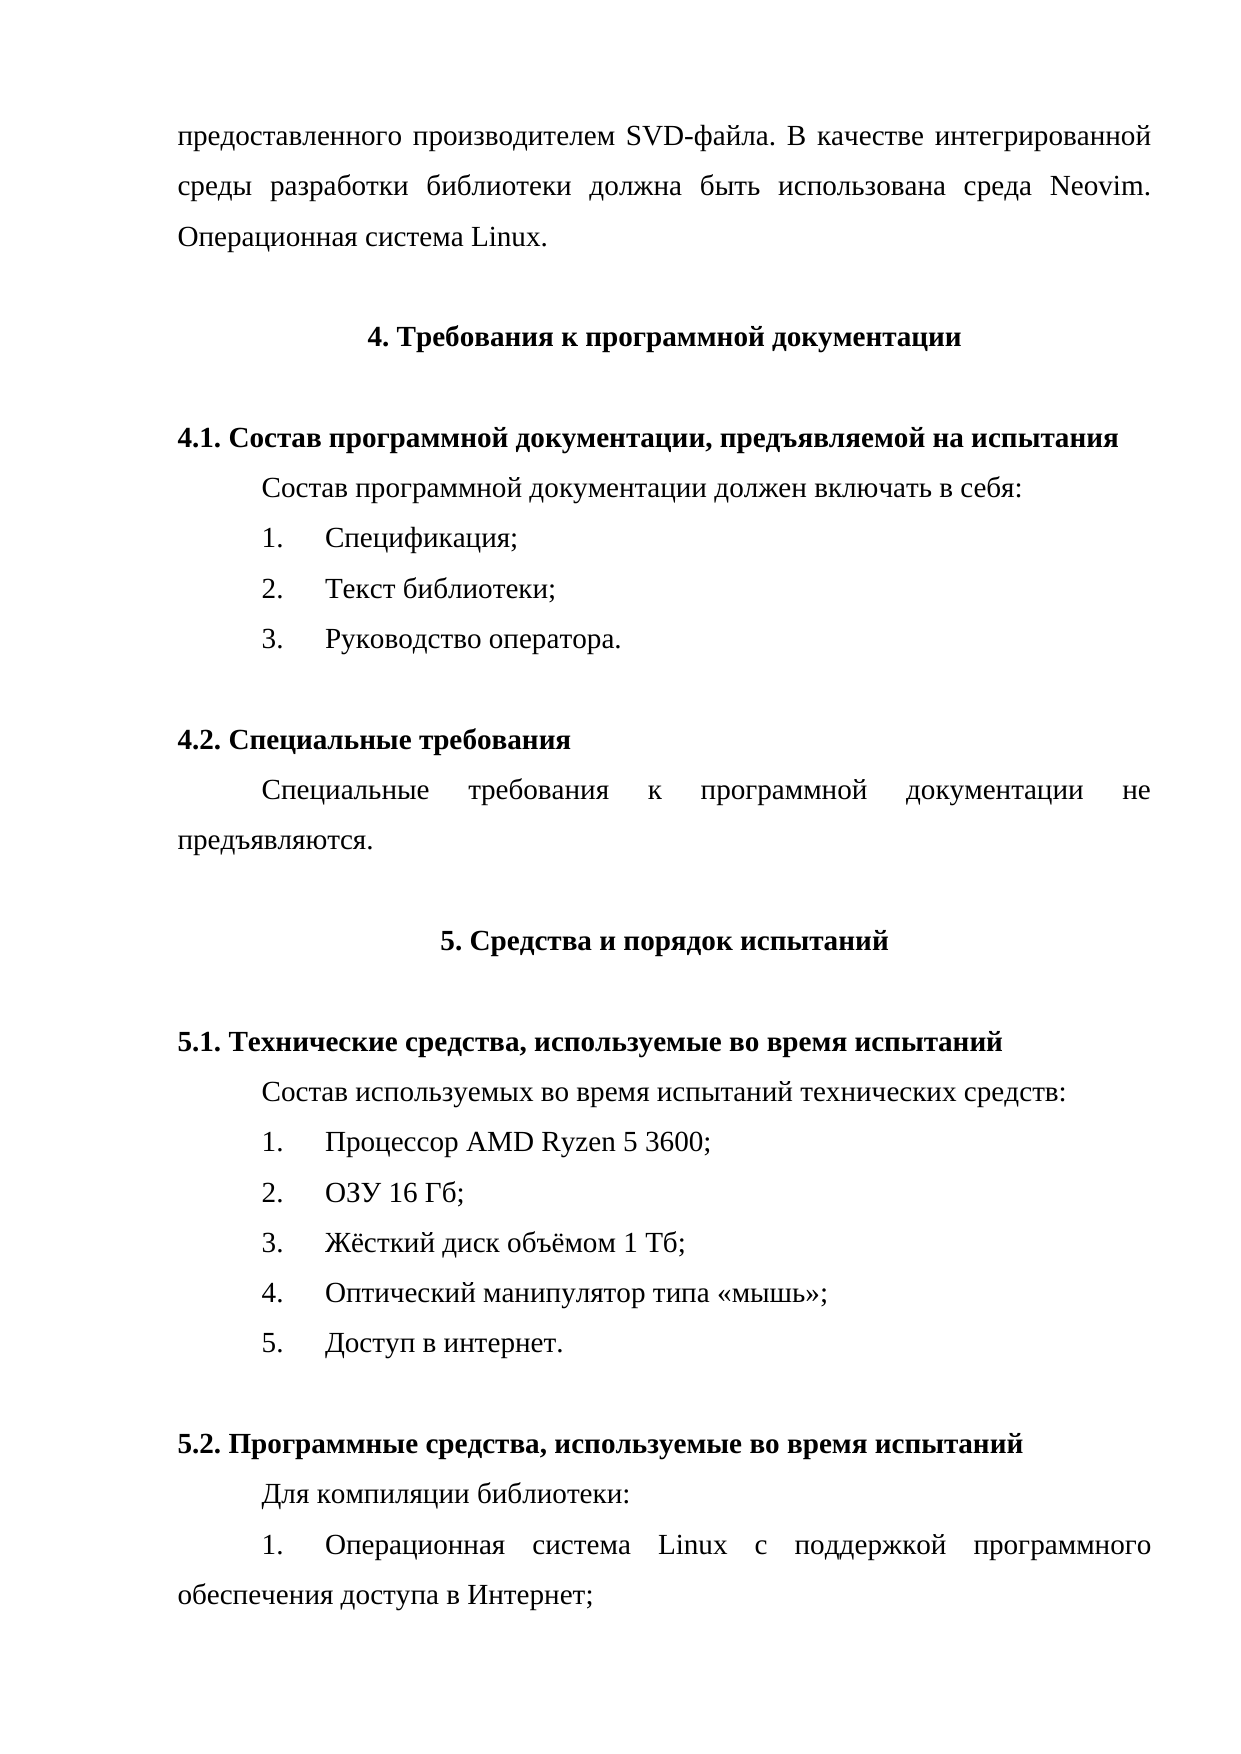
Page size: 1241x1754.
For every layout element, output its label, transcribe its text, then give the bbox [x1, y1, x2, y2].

list Доступ в интернет. [177, 1326, 1152, 1359]
text 4. Требования к программной документации [177, 319, 1152, 353]
text предоставленного производителем SVD-файла. В качестве интегрированной среды разработки библиотеки должна быть использована среда Neovim. Операционная система Linux. [177, 118, 1152, 252]
text 5.2. Программные средства, используемые во время испытаний [177, 1426, 1152, 1460]
list Спецификация; [177, 521, 1152, 554]
text Специальные требования к программной документации не предъявляются. [177, 772, 1152, 856]
list Жёсткий диск объёмом 1 Тб; [177, 1225, 1152, 1258]
list ОЗУ 16 Гб; [177, 1175, 1152, 1208]
text 5.1. Технические средства, используемые во время испытаний [177, 1024, 1152, 1057]
list Процессор AMD Ryzen 5 3600; [177, 1124, 1152, 1158]
list Руководство оператора. [177, 621, 1152, 655]
text Для компиляции библиотеки: [177, 1477, 1152, 1510]
list Операционная система Linux с поддержкой программного обеспечения доступа в Интернет; [177, 1527, 1152, 1611]
list Текст библиотеки; [177, 571, 1152, 604]
list Оптический манипулятор типа «мышь»; [177, 1275, 1152, 1309]
text 4.1. Состав программной документации, предъявляемой на испытания [177, 420, 1152, 453]
text 5. Средства и порядок испытаний [177, 923, 1152, 957]
text Состав программной документации должен включать в себя: [177, 470, 1152, 504]
text Состав используемых во время испытаний технических средств: [177, 1074, 1152, 1108]
text 4.2. Специальные требования [177, 722, 1152, 755]
